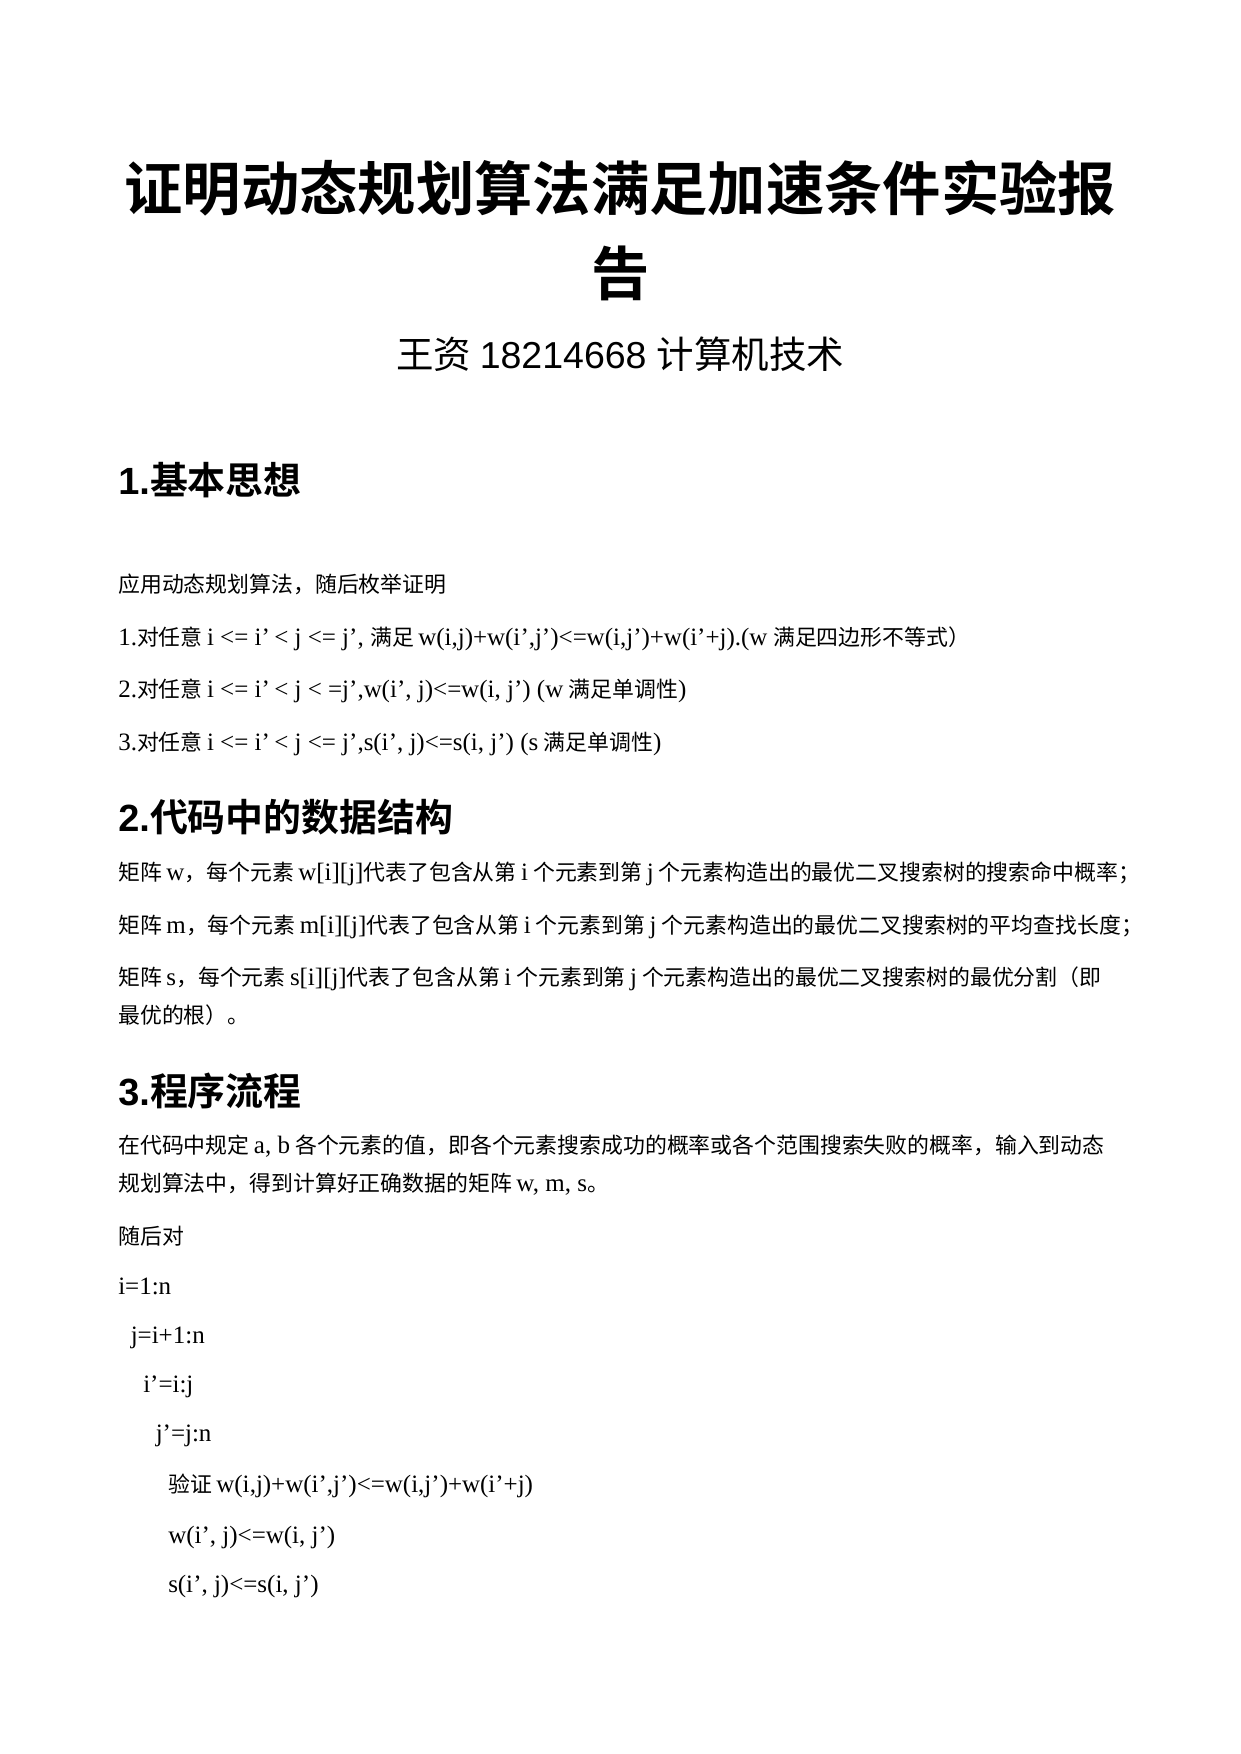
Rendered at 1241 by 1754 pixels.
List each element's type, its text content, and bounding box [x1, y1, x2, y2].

subtitle 王资 18214668 计算机技术 [118, 324, 1122, 379]
text 1.对任意i <= i’ < j <= j’, 满足w(i,j)+w(i’,j’)<=w(i,j’)+w(i’+j).(w满足四边形不等式） [118, 620, 1122, 651]
text 应用动态规划算法，随后枚举证明 [118, 567, 1122, 599]
title 证明动态规划算法满足加速条件实验报告 [118, 143, 1122, 312]
subtitle 3.程序流程 [118, 1061, 1122, 1116]
text 3.对任意i <= i’ < j <= j’,s(i’, j)<=s(i, j’) (s满足单调性) [118, 725, 1122, 756]
subtitle 2.代码中的数据结构 [118, 788, 1122, 843]
text w(i’, j)<=w(i, j’) [118, 1520, 1122, 1549]
text s(i’, j)<=s(i, j’) [118, 1569, 1122, 1598]
text j=i+1:n [118, 1320, 1122, 1349]
text 矩阵m，每个元素m[i][j]代表了包含从第i个元素到第j个元素构造出的最优二叉搜索树的平均查找长度； [118, 908, 1122, 939]
text 矩阵s，每个元素s[i][j]代表了包含从第i个元素到第j个元素构造出的最优二叉搜索树的最优分割（即最优的根）。 [118, 960, 1122, 1030]
text 在代码中规定a, b各个元素的值，即各个元素搜索成功的概率或各个范围搜索失败的概率，输入到动态规划算法中，得到计算好正确数据的矩阵w, m, s。 [118, 1128, 1122, 1198]
text i’=i:j [118, 1369, 1122, 1398]
subtitle 1.基本思想 [118, 451, 1122, 506]
text 矩阵w，每个元素w[i][j]代表了包含从第i个元素到第j个元素构造出的最优二叉搜索树的搜索命中概率； [118, 855, 1122, 887]
text 2.对任意i <= i’ < j < =j’,w(i’, j)<=w(i, j’) (w满足单调性) [118, 672, 1122, 704]
text 随后对 [118, 1219, 1122, 1250]
text j’=j:n [118, 1418, 1122, 1447]
text i=1:n [118, 1271, 1122, 1300]
text 验证w(i,j)+w(i’,j’)<=w(i,j’)+w(i’+j) [118, 1467, 1122, 1499]
